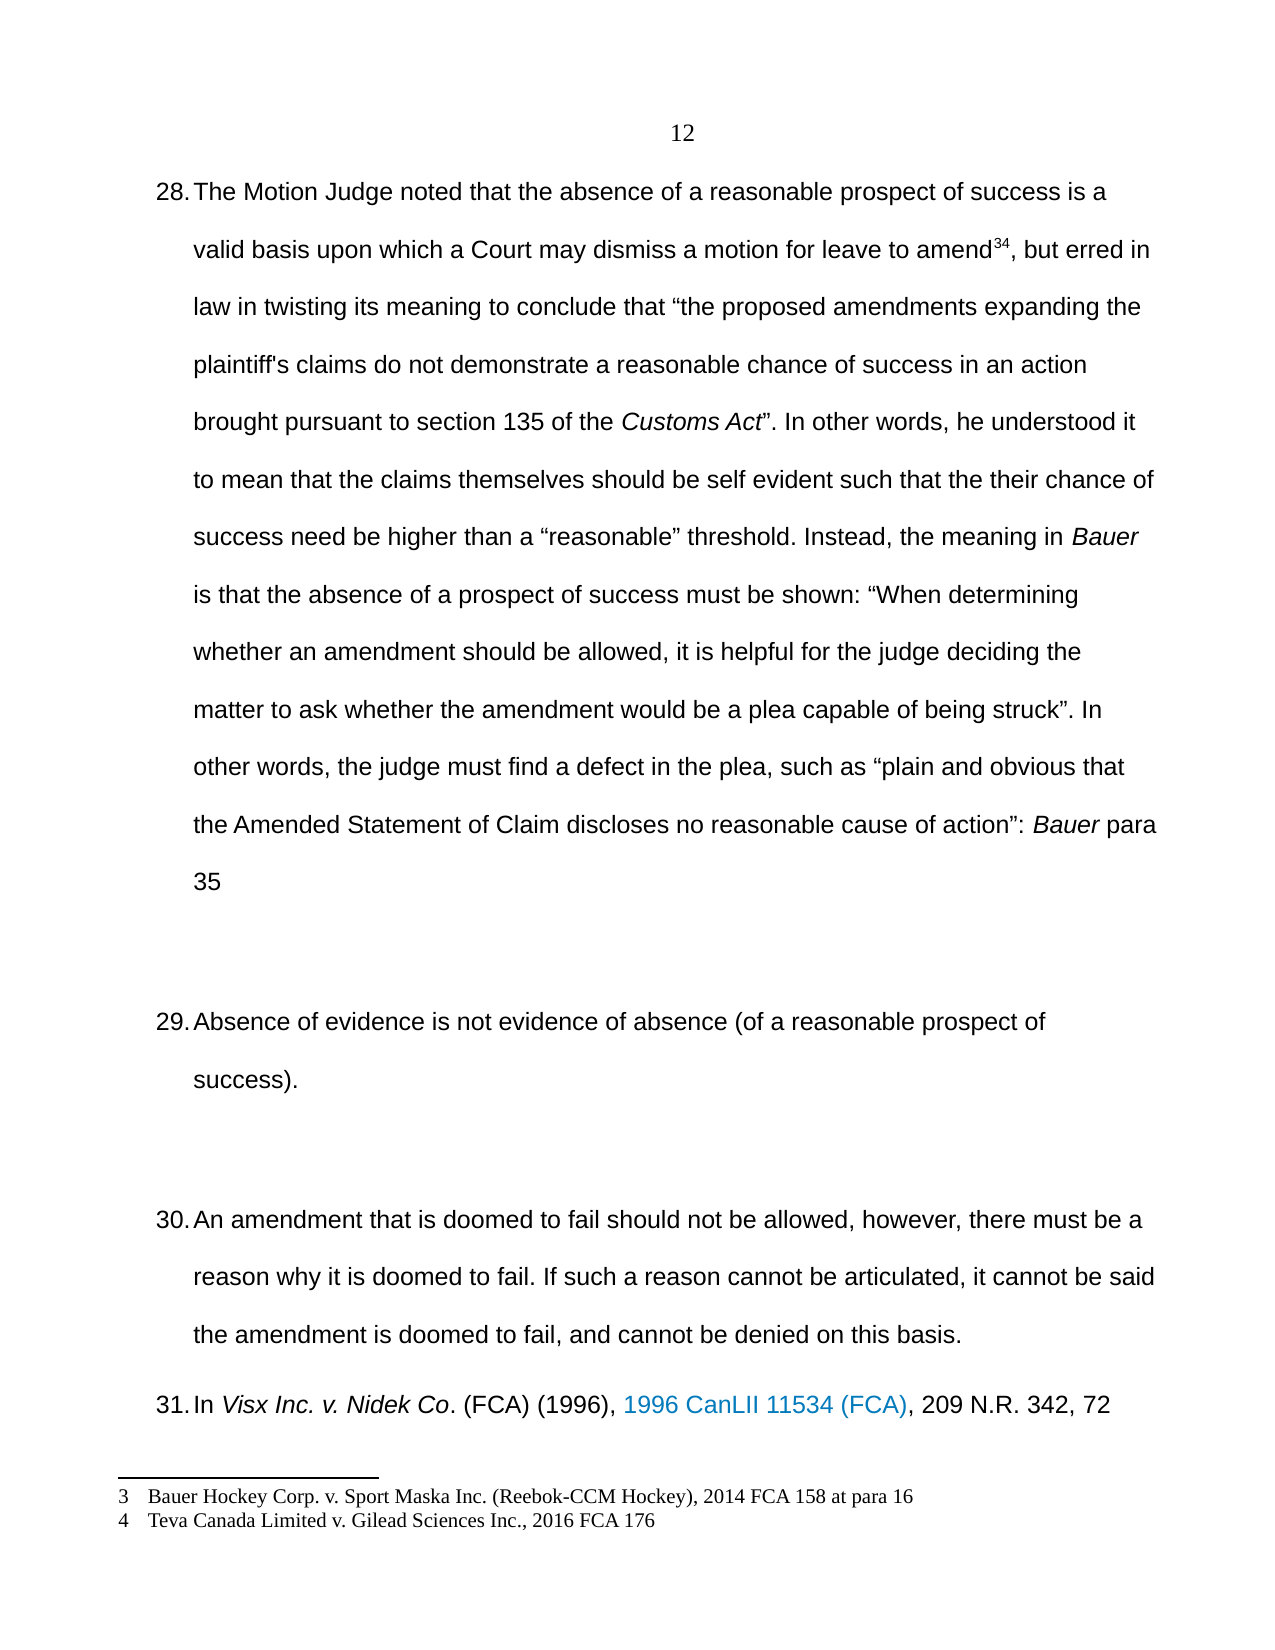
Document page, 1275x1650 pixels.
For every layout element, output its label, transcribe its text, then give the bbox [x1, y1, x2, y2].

subtitle Bauer Hockey Corp. v. Sport Maska Inc. (Reebok-CCM Hockey), 2014 FCA 158 at para 16 [118, 1484, 1157, 1508]
subtitle Absence of evidence is not evidence of absence (of a reasonable prospect of success). [156, 1007, 1157, 1093]
subtitle An amendment that is doomed to fail should not be allowed, however, there must be a reason why it is doomed to fail. If such a reason cannot be articulated, it cannot be said the amendment is doomed to fail, and cannot be denied on this basis. [156, 1204, 1157, 1348]
subtitle The Motion Judge noted that the absence of a reasonable prospect of success is a valid basis upon which a Court may dismiss a motion for leave to amend, but erred in law in twisting its meaning to conclude that “the proposed amendments expanding the plaintiff's claims do not demonstrate a reasonable chance of success in an action brought pursuant to section 135 of the Customs Act”. In other words, he understood it to mean that the claims themselves should be self evident such that the their chance of success need be higher than a “reasonable” threshold. Instead, the meaning in Bauer is that the absence of a prospect of success must be shown: “When determining whether an amendment should be allowed, it is helpful for the judge deciding the matter to ask whether the amendment would be a plea capable of being struck”. In other words, the judge must find a defect in the plea, such as “plain and obvious that the Amended Statement of Claim discloses no reasonable cause of action”: Bauer para 35 [156, 177, 1157, 896]
subtitle In Visx Inc. v. Nidek Co. (FCA) (1996), 1996 CanLII 11534 (FCA), 209 N.R. 342, 72 [156, 1389, 1157, 1418]
subtitle Teva Canada Limited v. Gilead Sciences Inc., 2016 FCA 176 [118, 1508, 1157, 1532]
